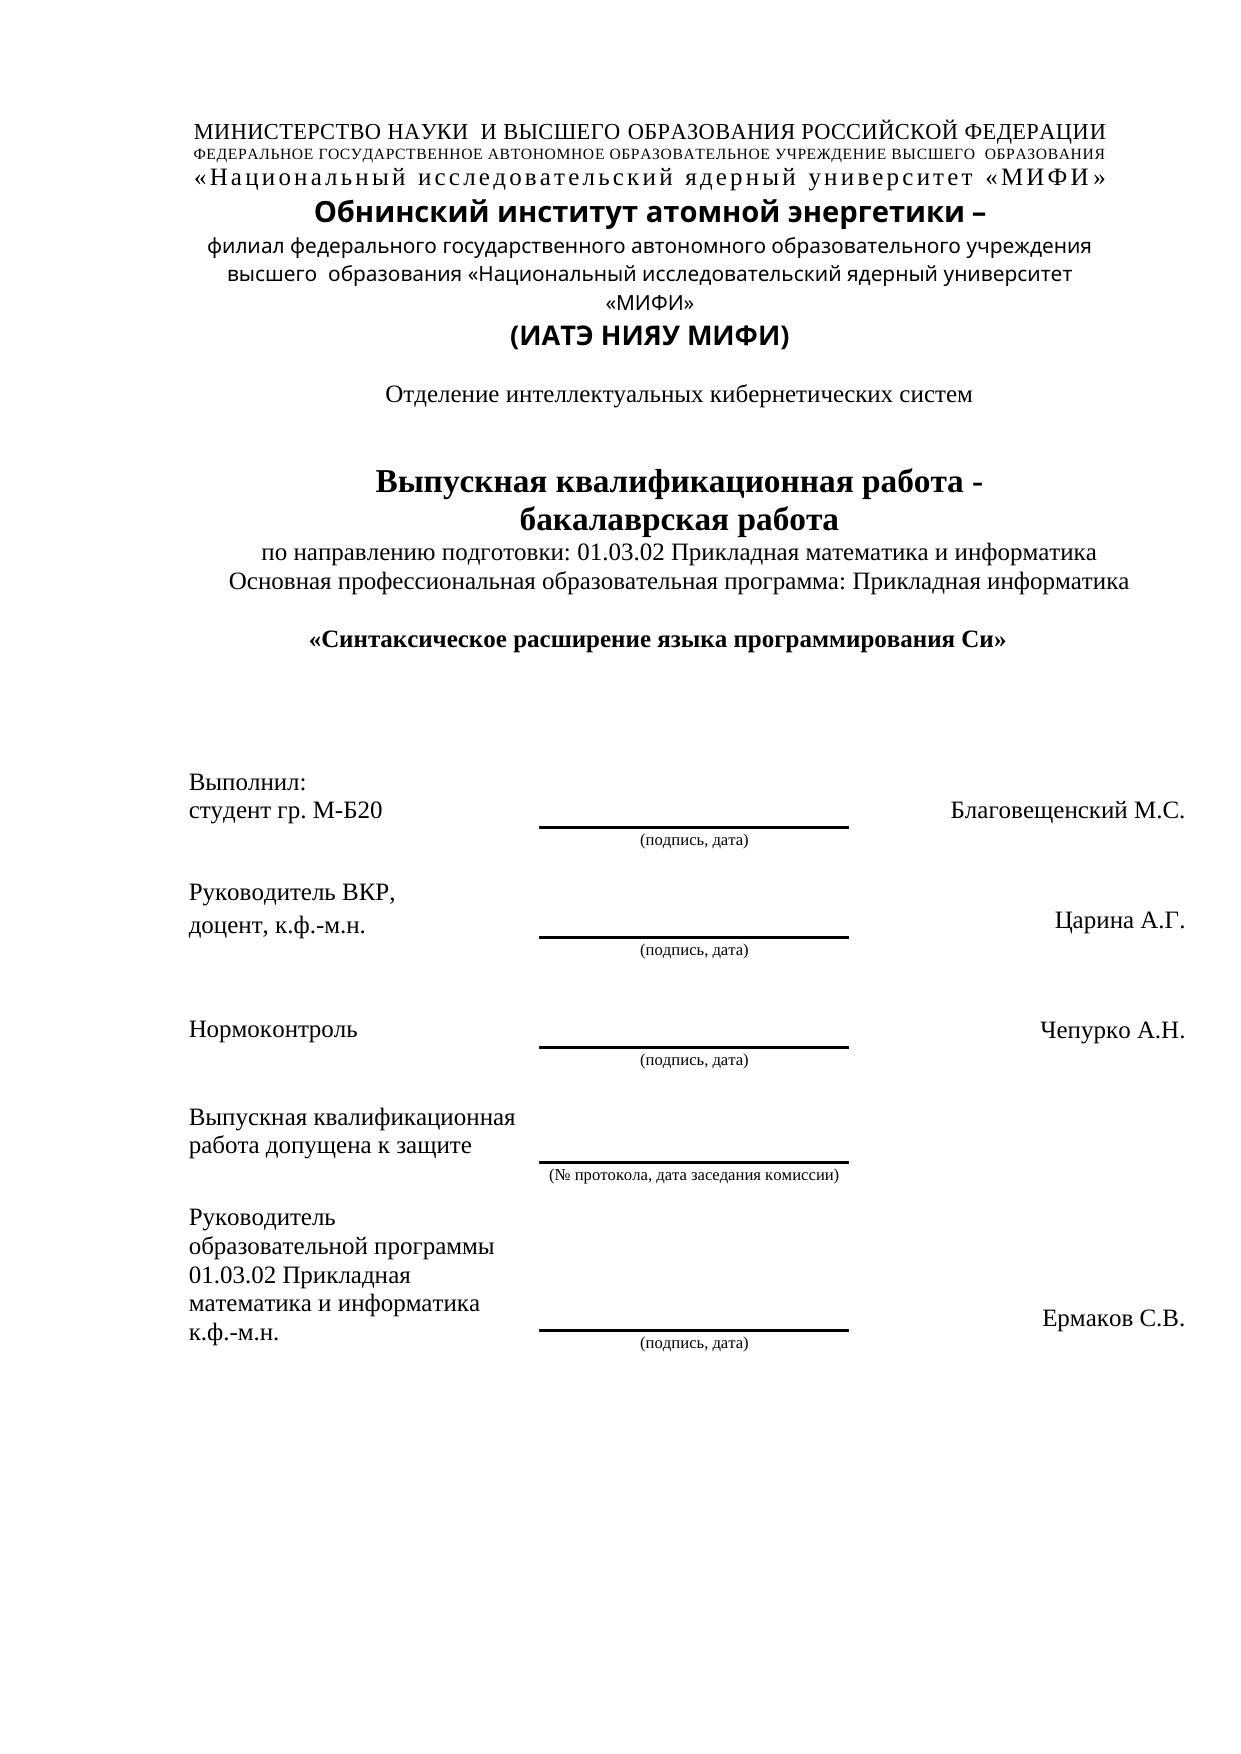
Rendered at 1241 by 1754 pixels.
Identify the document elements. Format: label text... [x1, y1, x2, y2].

text по направлению подготовки: 01.03.02 Прикладная математика и информатика [177, 537, 1181, 566]
table_cell Ермаков С.В. [860, 1102, 1196, 1380]
text «Синтаксическое расширение языка программирования Си» [177, 624, 1181, 652]
table_cell (подпись, дата) [528, 987, 860, 1102]
table_cell Царина А.Г. [860, 877, 1196, 987]
table_cell Чепурко А.Н. [860, 987, 1196, 1102]
table_header (подпись, дата) [528, 767, 860, 877]
text Выпускная квалификационная работа - [177, 461, 1181, 499]
text Отделение интеллектуальных кибернетических систем [177, 379, 1181, 408]
table_cell Обнинский институт атомной энергетики – филиал федерального государственного автономного образовательного учреждения высшего образования «Национальный исследовательский ядерный университет «МИФИ» (ИАТЭ НИЯУ МИФИ) [192, 191, 1107, 353]
text Основная профессиональная образовательная программа: Прикладная информатика [177, 566, 1181, 595]
table_cell (подпись, дата) [528, 877, 860, 987]
table_cell Нормоконтроль [177, 987, 528, 1102]
table_cell Руководитель ВКР, доцент, к.ф.-м.н. [177, 877, 528, 987]
table_header Выполнил: студент гр. М-Б20 [177, 767, 528, 877]
text бакалаврская работа [177, 499, 1181, 537]
table_header Благовещенский М.С. [860, 767, 1196, 877]
table_cell (№ протокола, дата заседания комиссии) (подпись, дата) [528, 1102, 860, 1380]
table_header МИНИСТЕРСТВО НАУКИ И ВЫСШЕГО ОБРАЗОВАНИЯ РОССИЙСКОЙ ФЕДЕРАЦИИ федеральное государственное АВТОНОМНОЕ образовательное учреждение высшего образования «Национальный исследовательский ядерный университет «МИФИ» [192, 118, 1107, 191]
table_cell Выпускная квалификационная работа допущена к защите Руководитель образовательной программы 01.03.02 Прикладная математика и информатика к.ф.-м.н. [177, 1102, 528, 1380]
